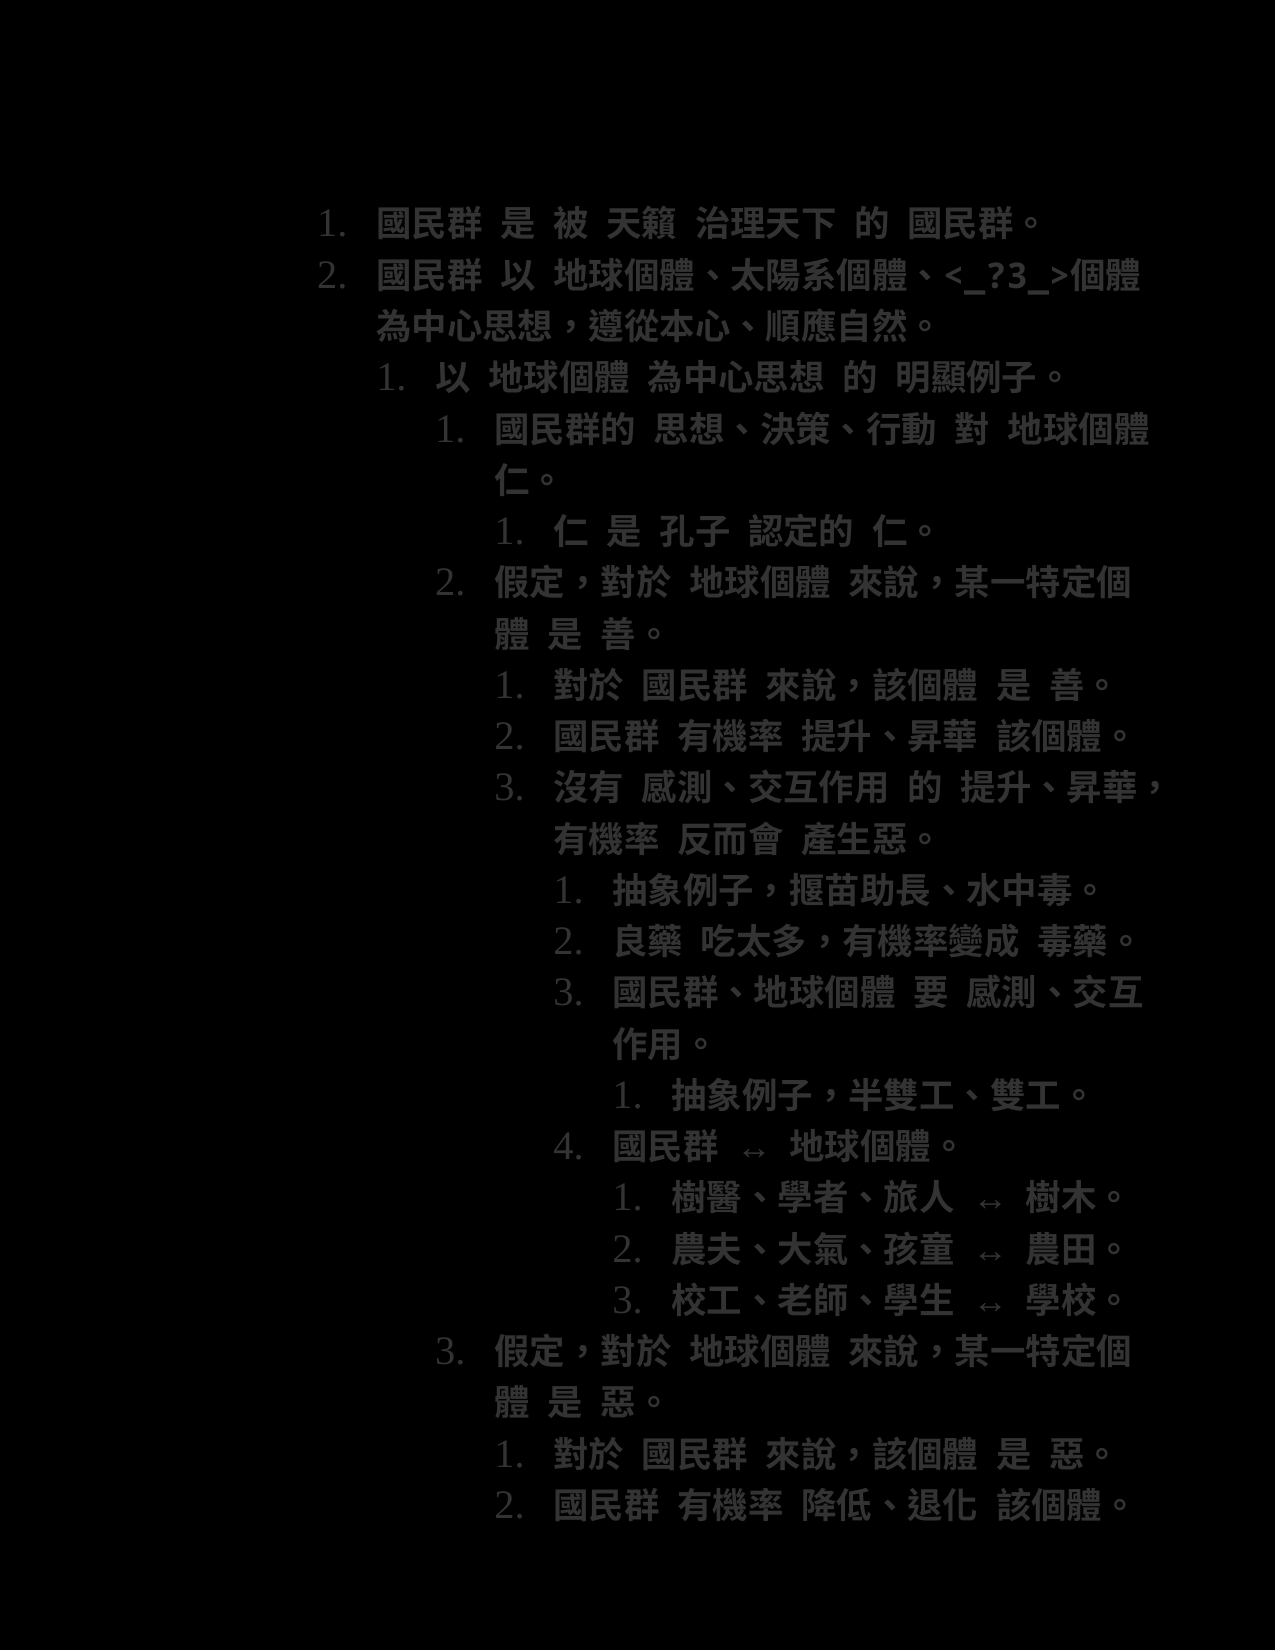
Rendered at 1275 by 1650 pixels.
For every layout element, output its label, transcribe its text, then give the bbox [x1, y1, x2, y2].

list 國民群的 思想、決策、行動 對 地球個體 仁。 [435, 401, 1157, 503]
list 國民群 ↔ 地球個體。 [553, 1118, 1157, 1170]
list 對於 國民群 來說，該個體 是 善。 [494, 657, 1157, 708]
list 農夫、大氣、孩童 ↔ 農田。 [612, 1221, 1157, 1272]
list 國民群、地球個體 要 感測、交互作用。 [553, 965, 1157, 1067]
list 國民群 以 地球個體、太陽系個體、<_?3_>個體 為中心思想，遵從本心、順應自然。 [317, 247, 1157, 350]
list 國民群 有機率 提升、昇華 該個體。 [494, 708, 1157, 760]
list 樹醫、學者、旅人 ↔ 樹木。 [612, 1170, 1157, 1221]
list 良藥 吃太多，有機率變成 毒藥。 [553, 913, 1157, 965]
list 仁 是 孔子 認定的 仁。 [494, 503, 1157, 555]
list 校工、老師、學生 ↔ 學校。 [612, 1272, 1157, 1323]
list 抽象例子，揠苗助長、水中毒。 [553, 862, 1157, 913]
list 以 地球個體 為中心思想 的 明顯例子。 [376, 350, 1157, 401]
list 假定，對於 地球個體 來說，某一特定個體 是 善。 [435, 555, 1157, 657]
list 國民群 是 被 天籟 治理天下 的 國民群。 [317, 196, 1157, 247]
list 抽象例子，半雙工、雙工。 [612, 1067, 1157, 1118]
list 對於 國民群 來說，該個體 是 惡。 [494, 1426, 1157, 1477]
list 國民群 有機率 降低、退化 該個體。 [494, 1477, 1157, 1528]
list 假定，對於 地球個體 來說，某一特定個體 是 惡。 [435, 1323, 1157, 1426]
list 沒有 感測、交互作用 的 提升、昇華，有機率 反而會 產生惡。 [494, 760, 1157, 862]
